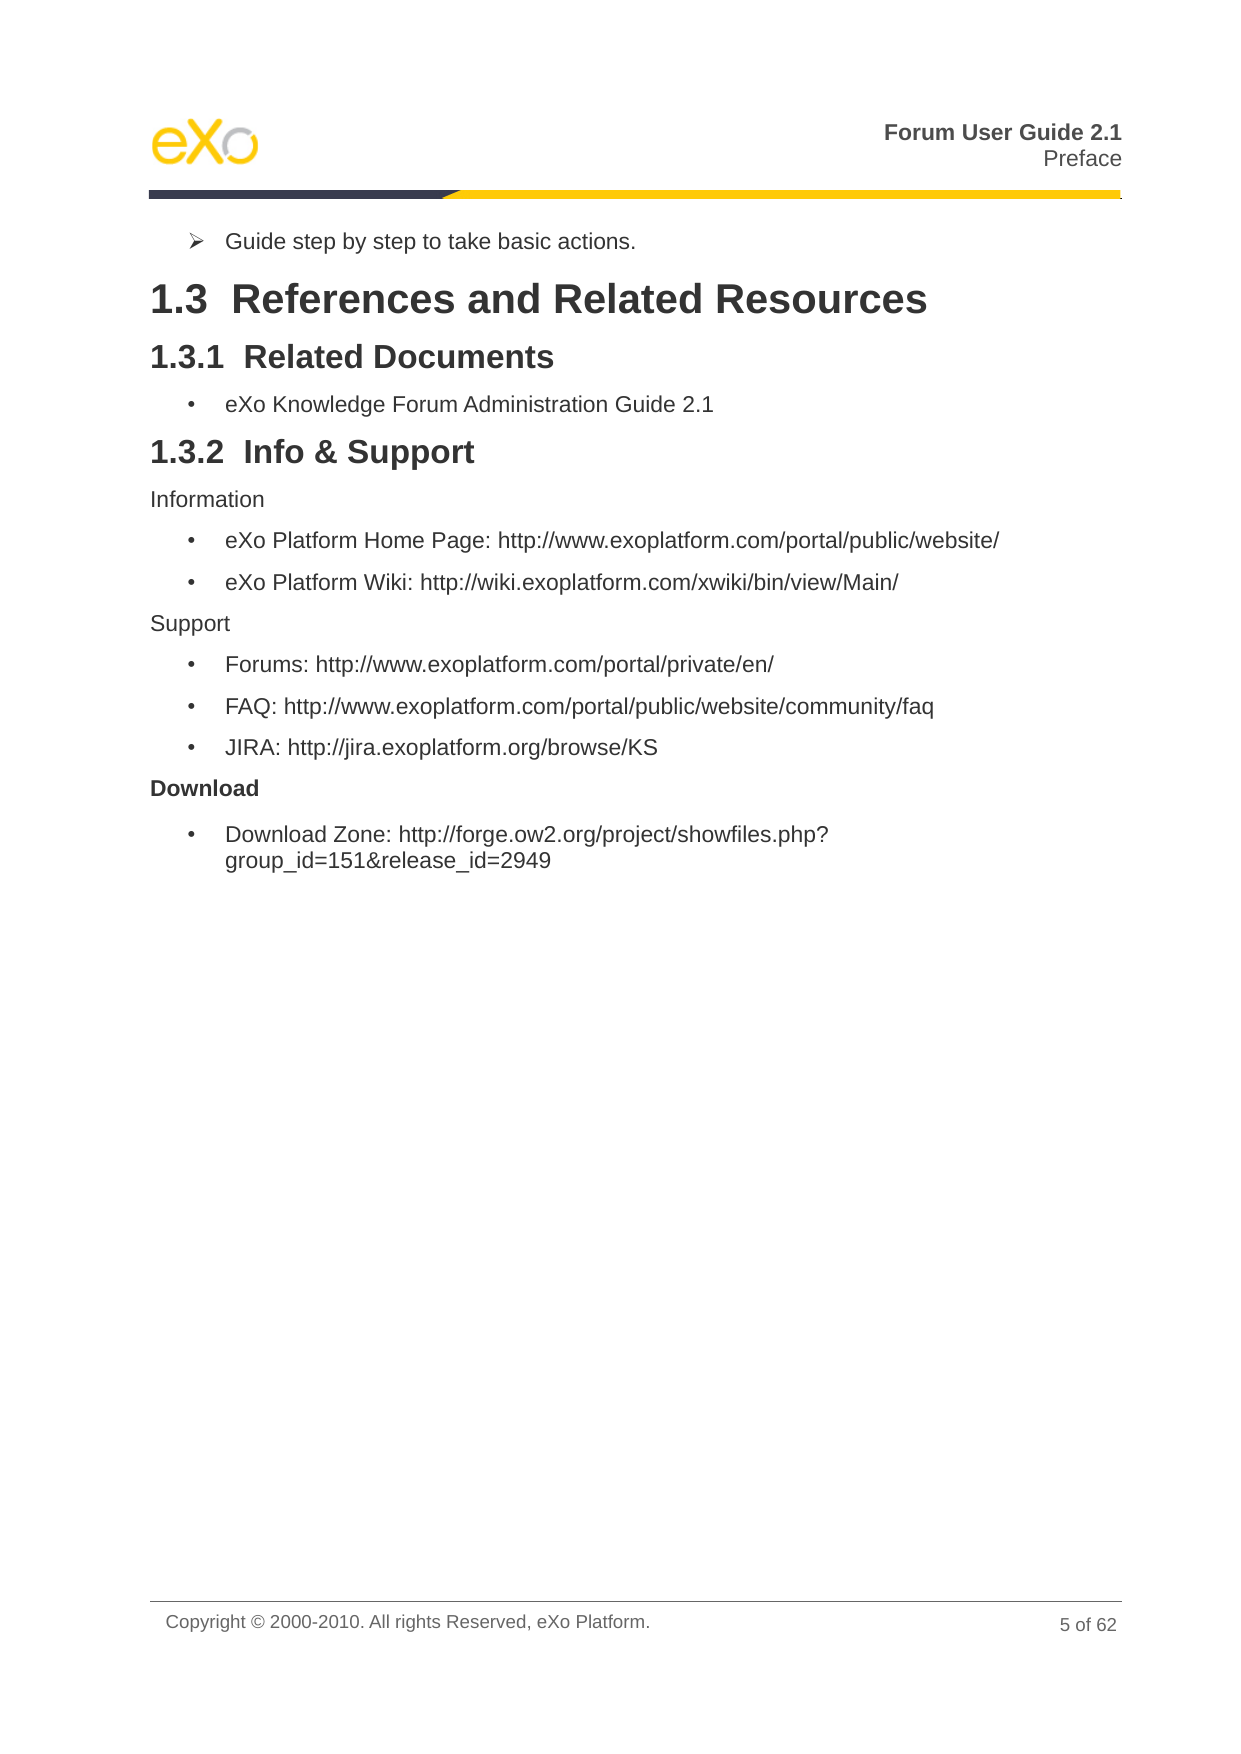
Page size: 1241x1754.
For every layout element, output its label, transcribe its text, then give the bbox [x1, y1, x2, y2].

list FAQ: http://www.exoplatform.com/portal/public/website/community/faq [187, 693, 1122, 719]
list JIRA: http://jira.exoplatform.org/browse/KS [187, 734, 1122, 760]
text Information [150, 486, 1122, 512]
text Support [150, 610, 1122, 636]
subtitle References and Related Resources [150, 275, 1122, 323]
subtitle Related Documents [150, 338, 1122, 376]
list eXo Platform Wiki: http://wiki.exoplatform.com/xwiki/bin/view/Main/ [187, 568, 1122, 595]
subtitle Info & Support [150, 432, 1122, 471]
list eXo Knowledge Forum Administration Guide 2.1 [187, 391, 1122, 417]
list Download Zone: http://forge.ow2.org/project/showfiles.php?group_id=151&release_id=2949 [187, 821, 1122, 874]
list Forums: http://www.exoplatform.com/portal/private/en/ [187, 651, 1122, 678]
list Guide step by step to take basic actions. [187, 228, 1122, 254]
picture [148, 190, 1121, 199]
list eXo Platform Home Page: http://www.exoplatform.com/portal/public/website/ [187, 527, 1122, 553]
text Download [150, 775, 1122, 802]
picture [152, 118, 259, 165]
